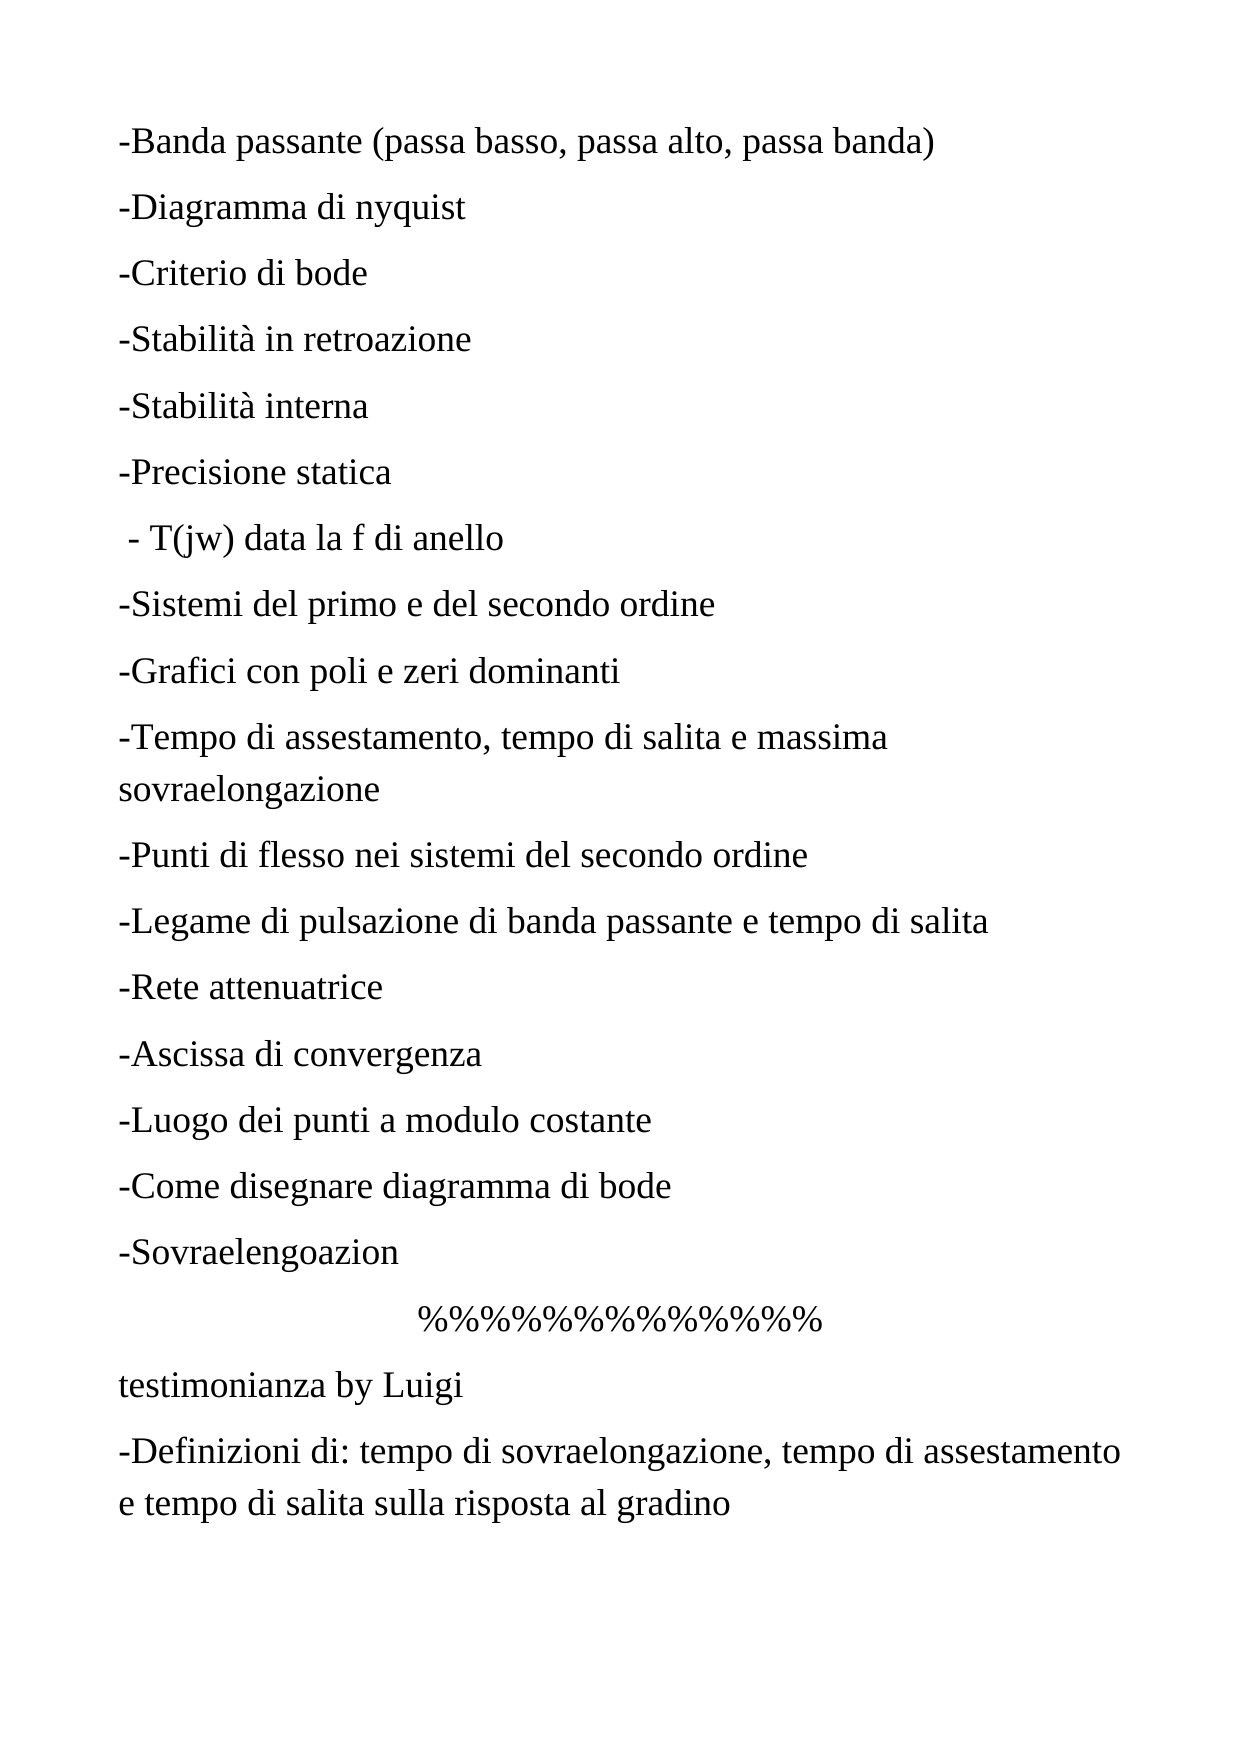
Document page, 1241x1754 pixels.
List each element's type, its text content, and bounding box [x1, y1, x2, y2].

text -Definizioni di: tempo di sovraelongazione, tempo di assestamento e tempo di salita sulla risposta al gradino [118, 1428, 1122, 1523]
text -Sovraelengoazion [118, 1230, 1122, 1273]
text -Punti di flesso nei sistemi del secondo ordine [118, 832, 1122, 875]
text - T(jw) data la f di anello [118, 516, 1122, 559]
text -Luogo dei punti a modulo costante [118, 1097, 1122, 1140]
text -Stabilità interna [118, 383, 1122, 426]
text -Sistemi del primo e del secondo ordine [118, 582, 1122, 625]
text -Grafici con poli e zeri dominanti [118, 648, 1122, 691]
text -Stabilità in retroazione [118, 317, 1122, 360]
text -Criterio di bode [118, 251, 1122, 294]
text %%%%%%%%%%%%% [118, 1296, 1122, 1339]
text -Banda passante (passa basso, passa alto, passa banda) [118, 118, 1122, 161]
text -Legame di pulsazione di banda passante e tempo di salita [118, 898, 1122, 942]
text -Diagramma di nyquist [118, 184, 1122, 227]
text -Precisione statica [118, 449, 1122, 492]
text -Ascissa di convergenza [118, 1031, 1122, 1074]
text -Come disegnare diagramma di bode [118, 1163, 1122, 1207]
text -Tempo di assestamento, tempo di salita e massima sovraelongazione [118, 714, 1122, 809]
text -Rete attenuatrice [118, 965, 1122, 1008]
text testimonianza by Luigi [118, 1362, 1122, 1405]
